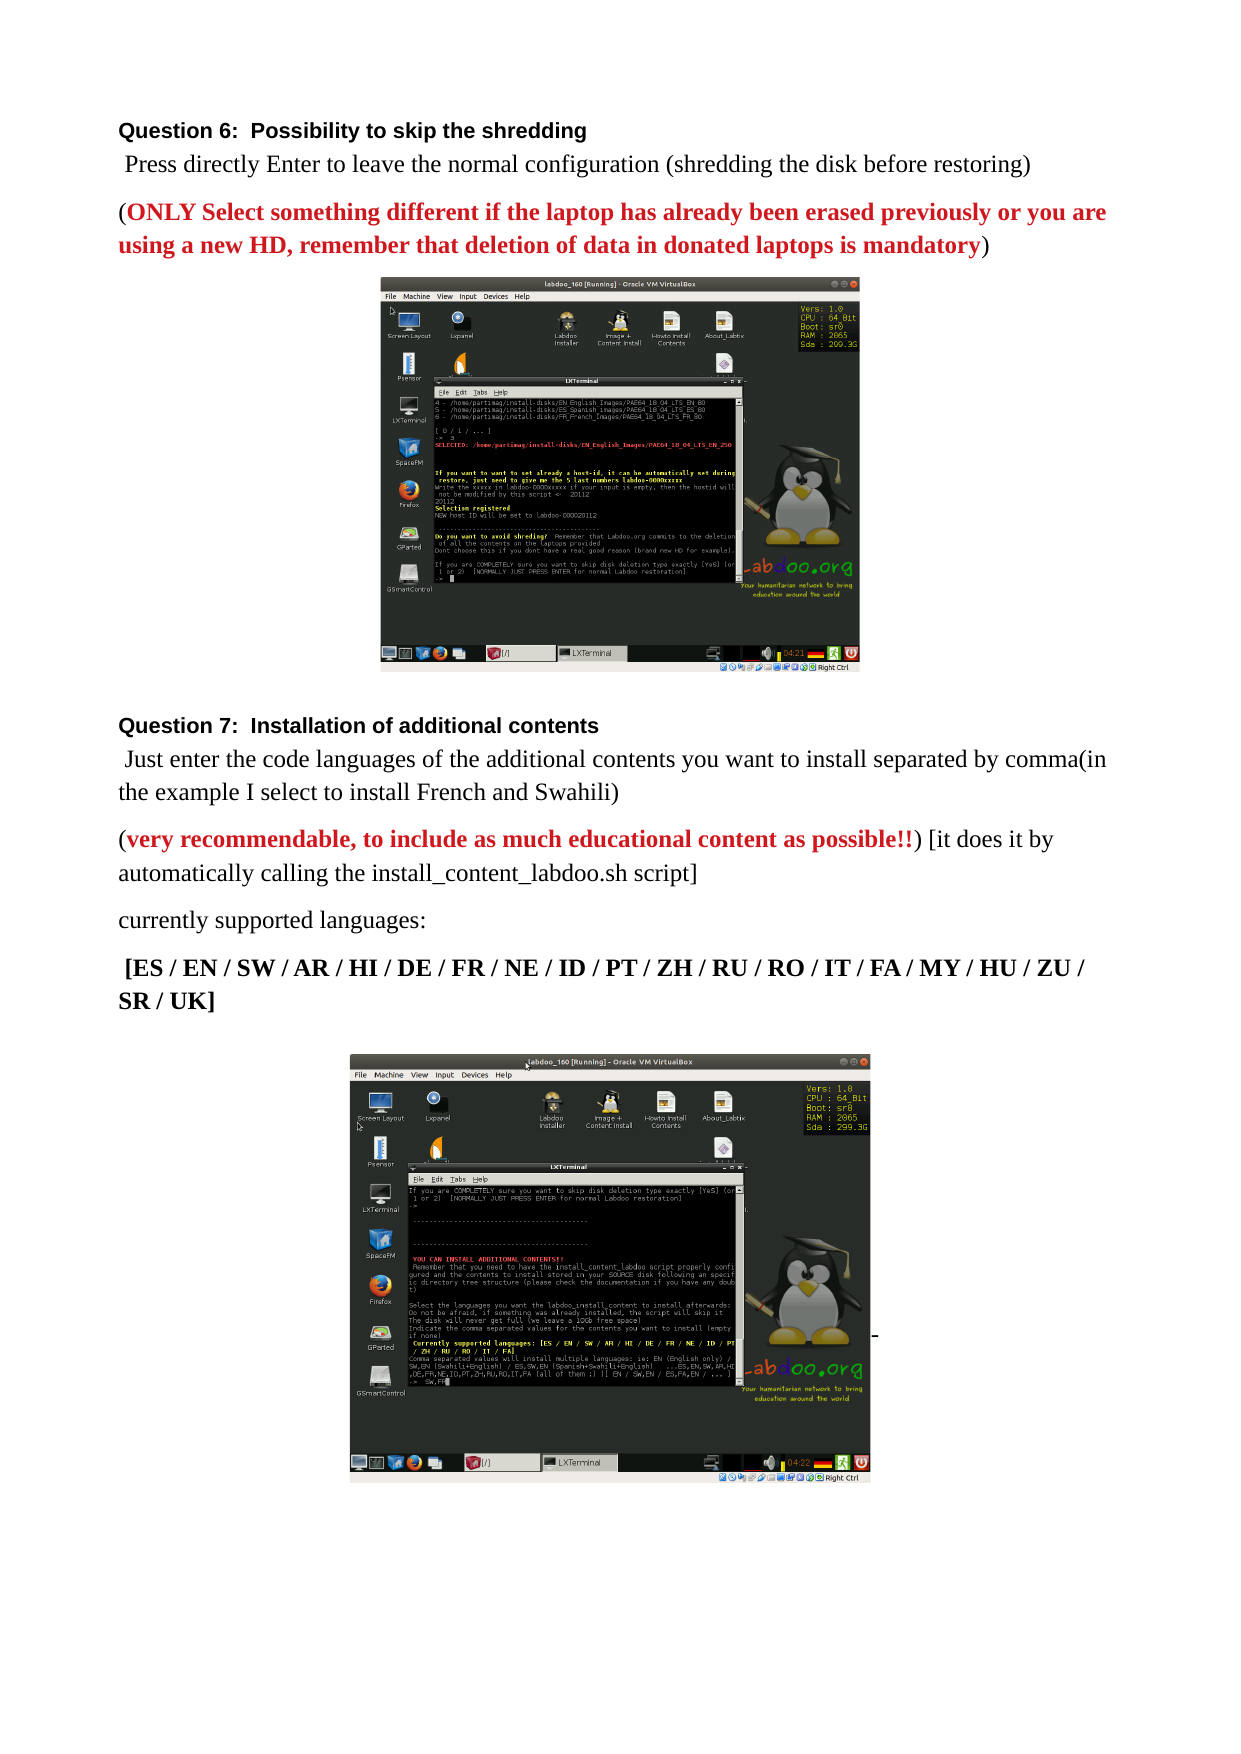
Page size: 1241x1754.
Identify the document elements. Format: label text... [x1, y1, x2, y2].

text (ONLY Select something different if the laptop has already been erased previously or you are using a new HD, remember that deletion of data in donated laptops is mandatory) [118, 197, 1122, 259]
text (very recommendable, to include as much educational content as possible!!) [it does it by automatically calling the install_content_labdoo.sh script] [118, 824, 1122, 886]
text - [871, 1319, 1122, 1348]
picture [380, 277, 860, 672]
subtitle Question 7: Installation of additional contents [118, 712, 1122, 738]
subtitle Question 6: Possibility to skip the shredding [118, 118, 1122, 143]
text - [118, 1319, 349, 1348]
text Press directly Enter to leave the normal configuration (shredding the disk before restoring) [118, 149, 1122, 178]
picture [349, 1054, 871, 1483]
text [ES / EN / SW / AR / HI / DE / FR / NE / ID / PT / ZH / RU / RO / IT / FA / MY / HU / ZU / SR / UK] [118, 953, 1122, 1014]
text currently supported languages: [118, 905, 1122, 934]
text Just enter the code languages of the additional contents you want to install separated by comma(in the example I select to install French and Swahili) [118, 744, 1122, 806]
